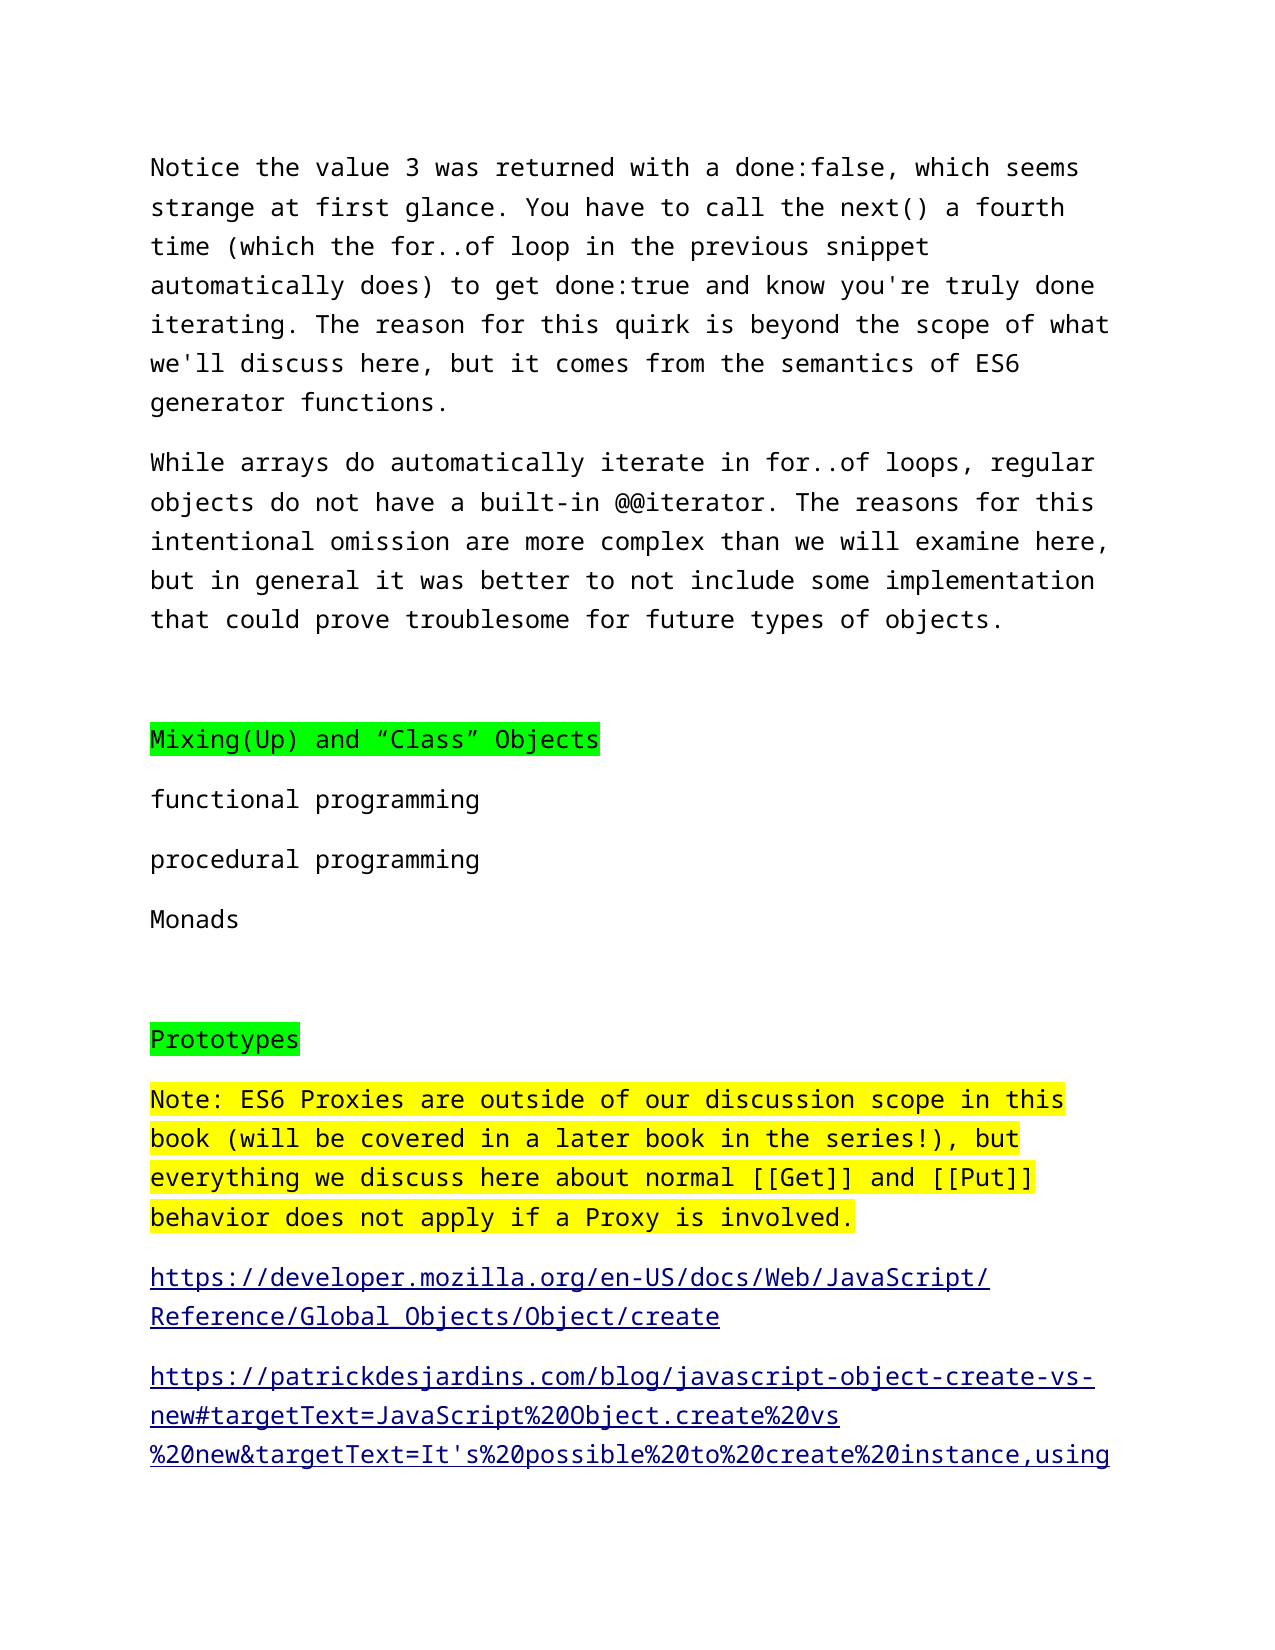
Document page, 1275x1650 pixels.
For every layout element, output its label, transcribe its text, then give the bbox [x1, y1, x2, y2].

text https://patrickdesjardins.com/blog/javascript-object-create-vs-new#targetText=JavaScript%20Object.create%20vs%20new&targetText=It's%20possible%20to%20create%20instance,using [150, 1358, 1125, 1471]
text Mixing(Up) and “Class” Objects [150, 722, 1125, 756]
text Monads [150, 902, 1125, 936]
text Notice the value 3 was returned with a done:false, which seems strange at first glance. You have to call the next() a fourth time (which the for..of loop in the previous snippet automatically does) to get done:true and know you're truly done iterating. The reason for this quirk is beyond the scope of what we'll discuss here, but it comes from the semantics of ES6 generator functions. [150, 150, 1125, 419]
text Note: ES6 Proxies are outside of our discussion scope in this book (will be covered in a later book in the series!), but everything we discuss here about normal [[Get]] and [[Put]] behavior does not apply if a Proxy is involved. [150, 1082, 1125, 1233]
text While arrays do automatically iterate in for..of loops, regular objects do not have a built-in @@iterator. The reasons for this intentional omission are more complex than we will examine here, but in general it was better to not include some implementation that could prove troublesome for future types of objects. [150, 445, 1125, 636]
text functional programming [150, 782, 1125, 816]
text procedural programming [150, 842, 1125, 876]
text Prototypes [150, 1022, 1125, 1056]
text https://developer.mozilla.org/en-US/docs/Web/JavaScript/Reference/Global_Objects/Object/create [150, 1259, 1125, 1332]
